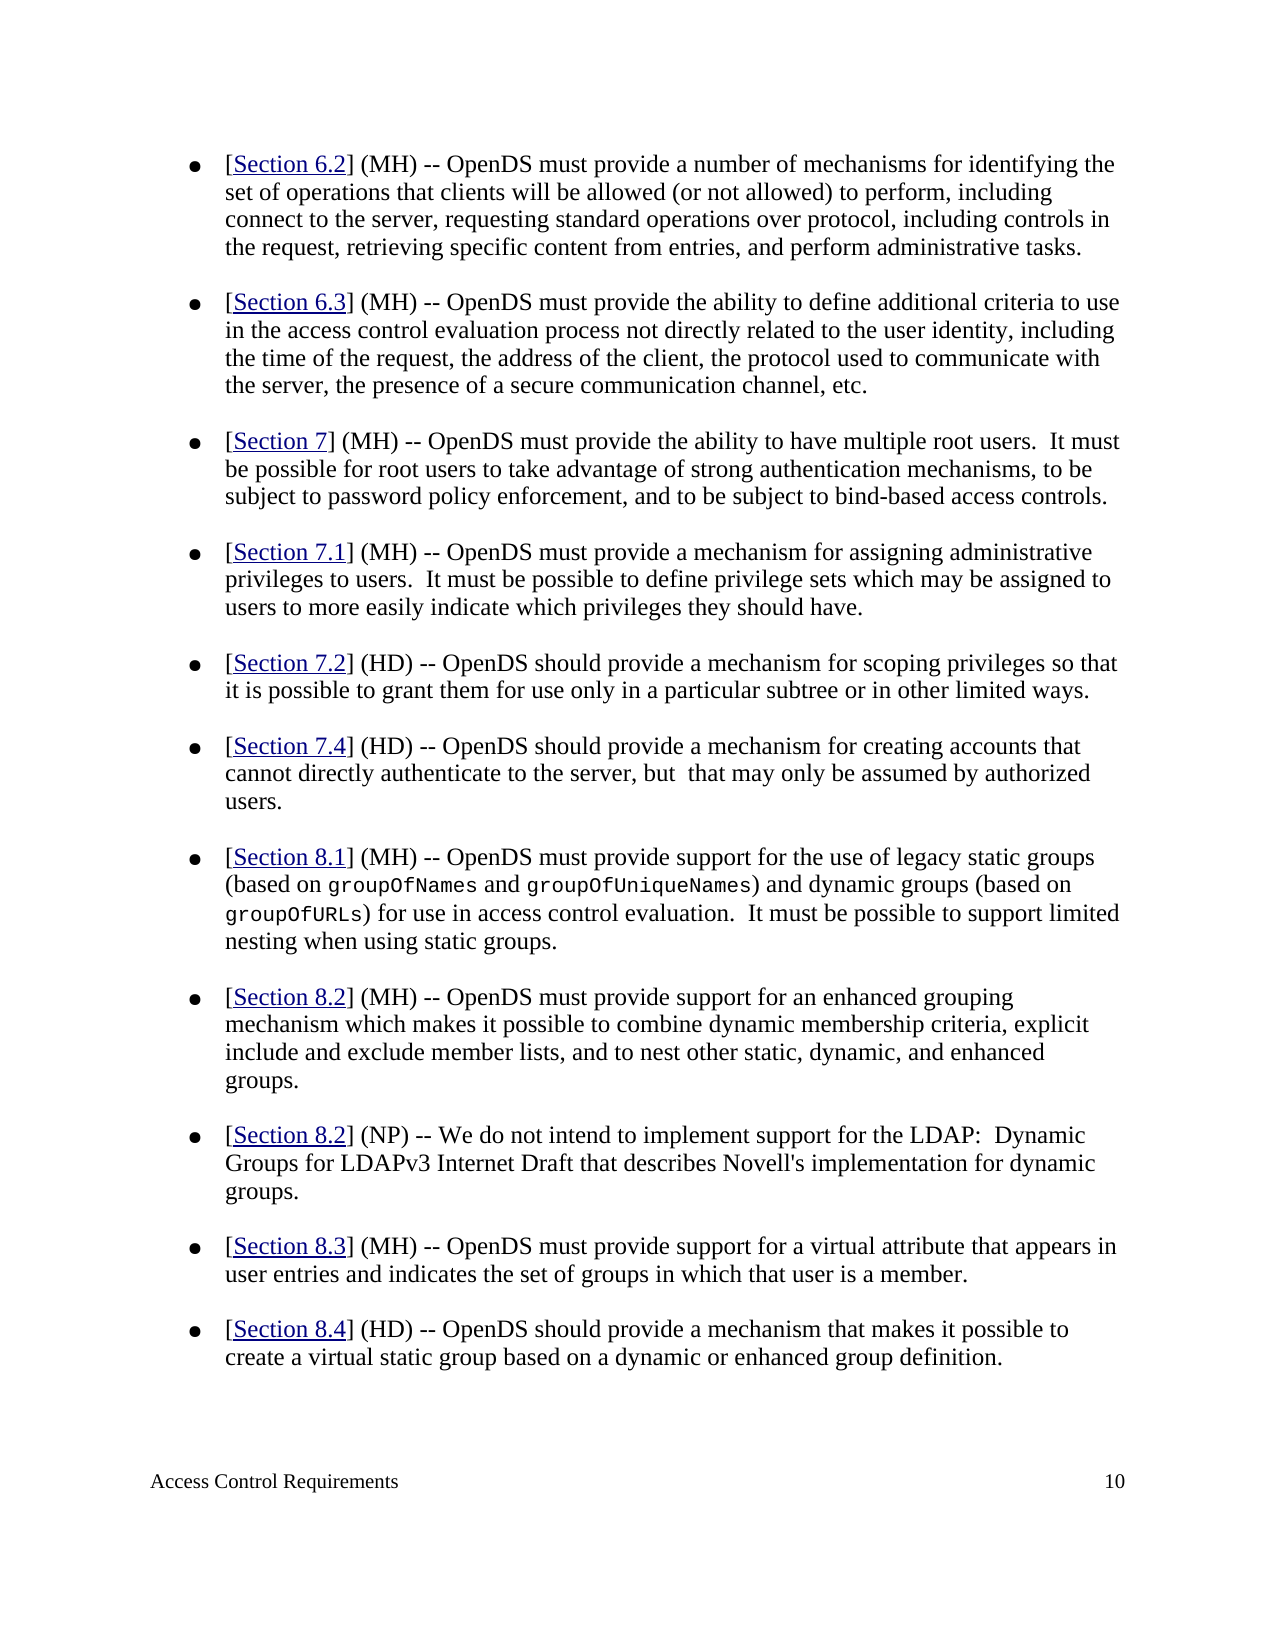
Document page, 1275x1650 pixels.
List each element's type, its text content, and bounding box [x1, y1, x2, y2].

list [Section 6.2] (MH) -- OpenDS must provide a number of mechanisms for identifying the set of operations that clients will be allowed (or not allowed) to perform, including connect to the server, requesting standard operations over protocol, including controls in the request, retrieving specific content from entries, and perform administrative tasks. [187, 150, 1125, 261]
list [Section 8.2] (NP) -- We do not intend to implement support for the LDAP: Dynamic Groups for LDAPv3 Internet Draft that describes Novell's implementation for dynamic groups. [187, 1121, 1125, 1204]
list [Section 8.4] (HD) -- OpenDS should provide a mechanism that makes it possible to create a virtual static group based on a dynamic or enhanced group definition. [187, 1315, 1125, 1371]
list [Section 7.2] (HD) -- OpenDS should provide a mechanism for scoping privileges so that it is possible to grant them for use only in a particular subtree or in other limited ways. [187, 649, 1125, 704]
list [Section 8.2] (MH) -- OpenDS must provide support for an enhanced grouping mechanism which makes it possible to combine dynamic membership criteria, explicit include and exclude member lists, and to nest other static, dynamic, and enhanced groups. [187, 983, 1125, 1094]
list [Section 7.1] (MH) -- OpenDS must provide a mechanism for assigning administrative privileges to users. It must be possible to define privilege sets which may be assigned to users to more easily indicate which privileges they should have. [187, 538, 1125, 621]
list [Section 8.1] (MH) -- OpenDS must provide support for the use of legacy static groups (based on groupOfNames and groupOfUniqueNames) and dynamic groups (based on groupOfURLs) for use in access control evaluation. It must be possible to support limited nesting when using static groups. [187, 843, 1125, 955]
list [Section 7] (MH) -- OpenDS must provide the ability to have multiple root users. It must be possible for root users to take advantage of strong authentication mechanisms, to be subject to password policy enforcement, and to be subject to bind-based access controls. [187, 427, 1125, 510]
list [Section 7.4] (HD) -- OpenDS should provide a mechanism for creating accounts that cannot directly authenticate to the server, but that may only be assumed by authorized users. [187, 732, 1125, 815]
list [Section 8.3] (MH) -- OpenDS must provide support for a virtual attribute that appears in user entries and indicates the set of groups in which that user is a member. [187, 1232, 1125, 1288]
list [Section 6.3] (MH) -- OpenDS must provide the ability to define additional criteria to use in the access control evaluation process not directly related to the user identity, including the time of the request, the address of the client, the protocol used to communicate with the server, the presence of a secure communication channel, etc. [187, 288, 1125, 399]
